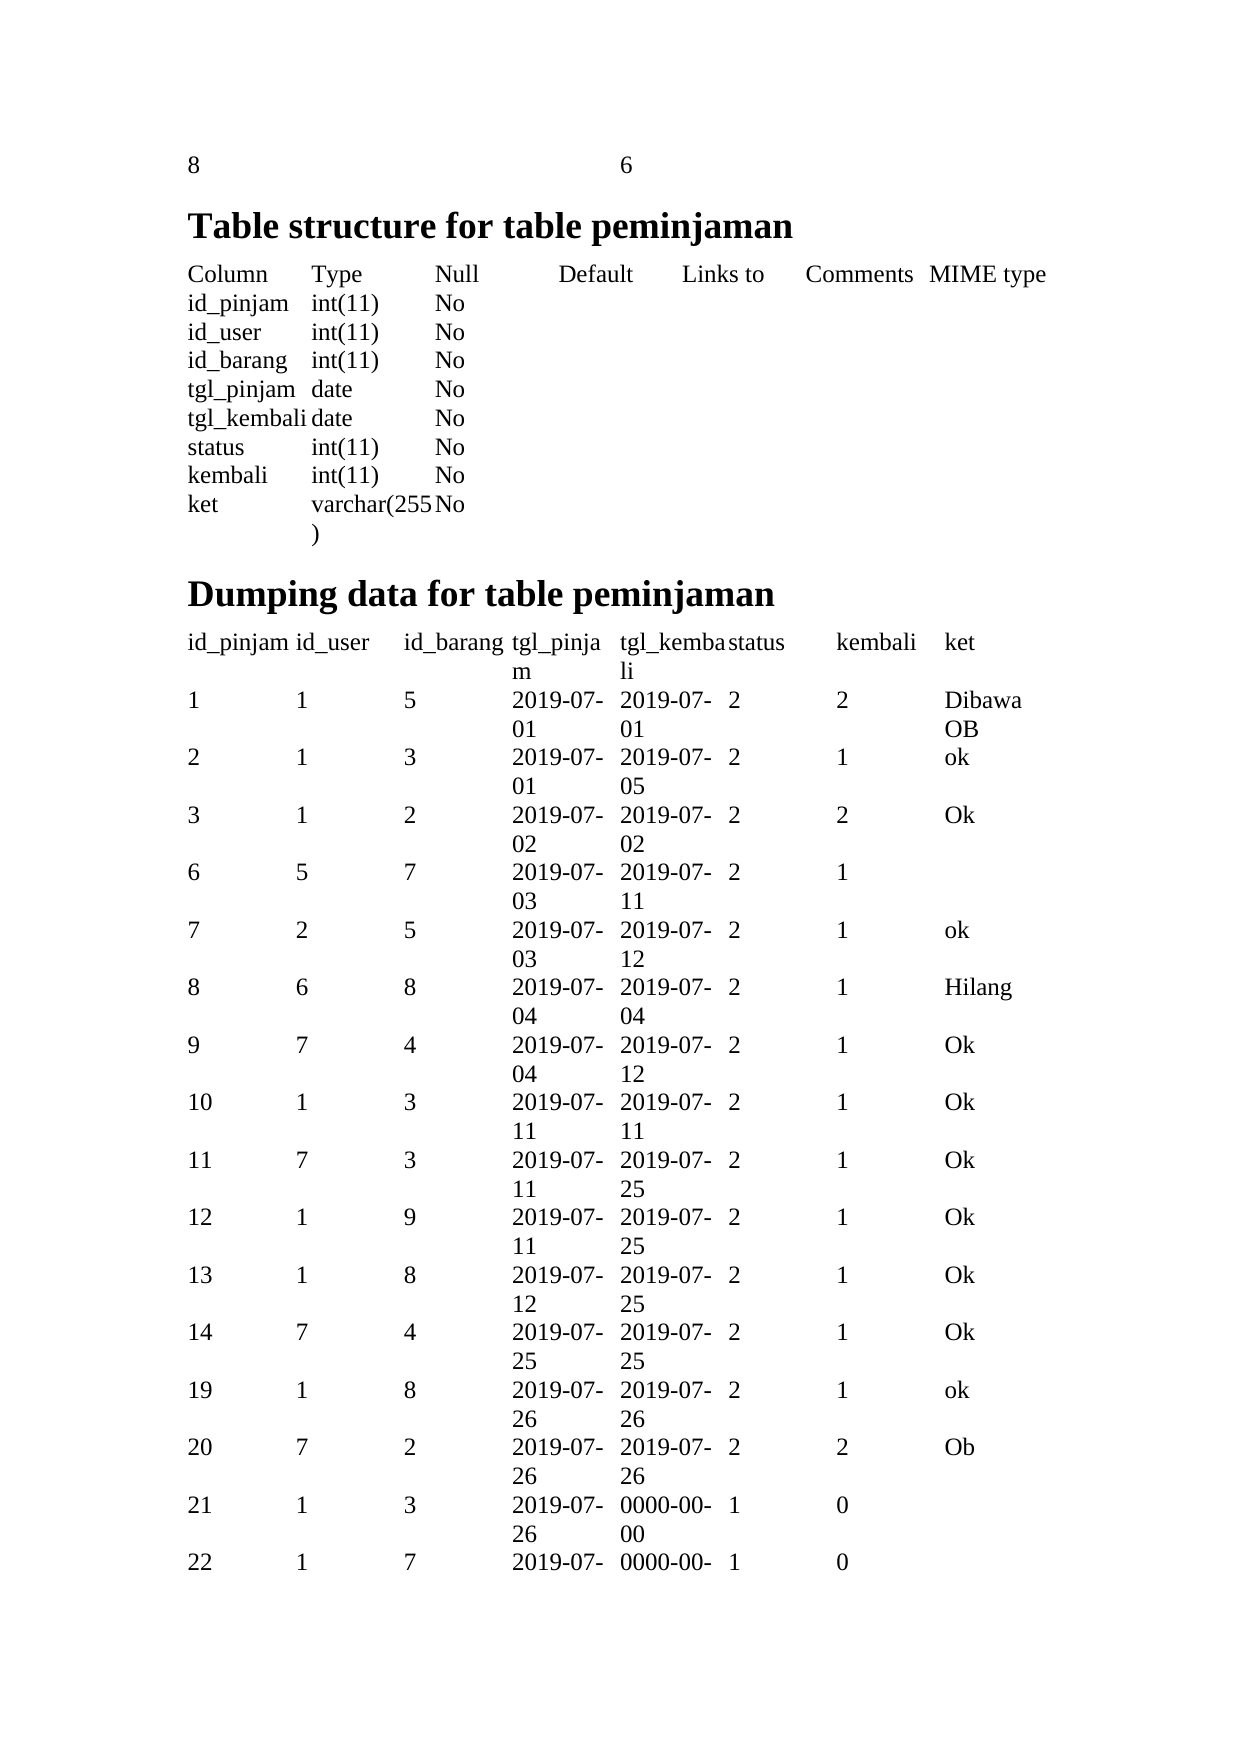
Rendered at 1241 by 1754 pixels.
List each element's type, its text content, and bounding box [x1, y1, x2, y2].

table_cell [805, 461, 929, 489]
table_cell 2019-07- [512, 1548, 620, 1576]
table_cell int(11) [311, 288, 434, 317]
table_cell 2019-07-01 [620, 685, 728, 742]
table_cell 2019-07-01 [512, 685, 620, 742]
table_cell 2019-07-26 [512, 1490, 620, 1547]
table_cell [805, 317, 929, 346]
table_header status [728, 628, 836, 685]
table_cell 19 [188, 1375, 296, 1432]
table_cell Hilang [944, 973, 1053, 1030]
table_cell Dibawa OB [944, 685, 1053, 742]
table_cell ok [944, 1375, 1053, 1432]
table_cell 2 [728, 1375, 836, 1432]
table_cell Ok [944, 1260, 1053, 1317]
table_cell 2019-07-26 [620, 1433, 728, 1490]
table_cell 1 [836, 1030, 944, 1087]
table_cell 5 [296, 858, 404, 915]
table_cell 8 [404, 1260, 512, 1317]
table_cell 2019-07-05 [620, 743, 728, 800]
table_cell [805, 432, 929, 461]
table_cell date [311, 374, 434, 403]
table_cell [682, 403, 805, 432]
table_cell 13 [188, 1260, 296, 1317]
table_cell int(11) [311, 346, 434, 374]
table_cell kembali [188, 461, 311, 489]
table_cell 2019-07-03 [512, 915, 620, 972]
table_cell 2 [728, 1260, 836, 1317]
table_cell 2019-07-25 [620, 1318, 728, 1375]
table_cell 7 [296, 1433, 404, 1490]
table_cell Ok [944, 1318, 1053, 1375]
table_cell 2019-07-12 [620, 1030, 728, 1087]
table_cell 2 [404, 800, 512, 857]
table_cell [558, 489, 682, 547]
table_cell 1 [296, 1375, 404, 1432]
table_cell 2019-07-26 [620, 1375, 728, 1432]
table_cell 1 [296, 685, 404, 742]
table_cell 0000-00- [620, 1548, 728, 1576]
table_cell [805, 346, 929, 374]
table_cell Ok [944, 1030, 1053, 1087]
table_cell 1 [836, 1203, 944, 1260]
table_cell 2019-07-03 [512, 858, 620, 915]
table_cell No [435, 346, 558, 374]
table_cell No [435, 461, 558, 489]
table_cell [682, 489, 805, 547]
table_cell [805, 403, 929, 432]
table_cell varchar(255) [311, 489, 434, 547]
table_cell 7 [296, 1318, 404, 1375]
table_cell [558, 288, 682, 317]
table_cell int(11) [311, 432, 434, 461]
table_cell No [435, 403, 558, 432]
table_cell 2 [728, 915, 836, 972]
table_header MIME type [929, 259, 1053, 288]
table_cell [682, 432, 805, 461]
table_cell [682, 461, 805, 489]
table_cell Ok [944, 800, 1053, 857]
table_cell 12 [188, 1203, 296, 1260]
table_cell 2019-07-11 [512, 1088, 620, 1145]
table_cell 2019-07-25 [620, 1203, 728, 1260]
table_cell 3 [404, 1490, 512, 1547]
table_cell 2019-07-04 [512, 973, 620, 1030]
table_header Null [435, 259, 558, 288]
table_cell 2019-07-11 [512, 1145, 620, 1202]
table_cell 2019-07-12 [512, 1260, 620, 1317]
table_cell 11 [188, 1145, 296, 1202]
table_cell id_pinjam [188, 288, 311, 317]
table_cell 1 [296, 1548, 404, 1576]
table_header id_barang [404, 628, 512, 685]
table_cell 2019-07-11 [620, 1088, 728, 1145]
subtitle Dumping data for table peminjaman [187, 572, 1053, 615]
table_cell 1 [836, 1318, 944, 1375]
table_cell 8 [404, 973, 512, 1030]
table_cell 0 [836, 1548, 944, 1576]
table_cell 1 [836, 1145, 944, 1202]
table_cell ok [944, 915, 1053, 972]
table_cell 1 [296, 743, 404, 800]
table_cell ket [188, 489, 311, 547]
table_cell 2 [728, 1318, 836, 1375]
table_header Default [558, 259, 682, 288]
table_cell 22 [188, 1548, 296, 1576]
table_header tgl_kembali [620, 628, 728, 685]
table_cell 14 [188, 1318, 296, 1375]
table_cell 2019-07-01 [512, 743, 620, 800]
table_header tgl_pinjam [512, 628, 620, 685]
table_cell 1 [836, 1088, 944, 1145]
table_cell No [435, 317, 558, 346]
table_cell 9 [404, 1203, 512, 1260]
table_cell 1 [296, 1203, 404, 1260]
table_cell id_barang [188, 346, 311, 374]
table_cell 21 [188, 1490, 296, 1547]
table_cell 2019-07-25 [620, 1260, 728, 1317]
table_cell 2 [728, 973, 836, 1030]
table_cell 2 [728, 1433, 836, 1490]
table_cell 2 [728, 743, 836, 800]
table_cell No [435, 489, 558, 547]
table_cell [558, 403, 682, 432]
table_cell [558, 317, 682, 346]
table_header id_user [296, 628, 404, 685]
table_cell 2 [296, 915, 404, 972]
table_cell 2019-07-25 [620, 1145, 728, 1202]
table_cell 1 [836, 743, 944, 800]
table_cell id_user [188, 317, 311, 346]
table_cell 2019-07-26 [512, 1375, 620, 1432]
table_cell 2019-07-04 [620, 973, 728, 1030]
table_cell tgl_pinjam [188, 374, 311, 403]
table_cell 5 [404, 685, 512, 742]
table_cell 2019-07-25 [512, 1318, 620, 1375]
table_cell 1 [296, 1088, 404, 1145]
table_cell 2 [836, 1433, 944, 1490]
table_header id_pinjam [188, 628, 296, 685]
table_cell 2 [728, 1030, 836, 1087]
table_cell 3 [404, 743, 512, 800]
table_cell 1 [296, 1260, 404, 1317]
table_cell 0 [836, 1490, 944, 1547]
table_cell 7 [188, 915, 296, 972]
table_cell No [435, 288, 558, 317]
table_cell [558, 461, 682, 489]
table_cell 6 [188, 858, 296, 915]
table_header ket [944, 628, 1053, 685]
table_cell Ob [944, 1433, 1053, 1490]
table_cell 3 [404, 1145, 512, 1202]
table_cell 2 [728, 858, 836, 915]
table_cell 10 [188, 1088, 296, 1145]
table_cell Ok [944, 1203, 1053, 1260]
table_cell 2 [728, 1145, 836, 1202]
table_cell 20 [188, 1433, 296, 1490]
table_cell [682, 317, 805, 346]
table_cell 5 [404, 915, 512, 972]
table_cell int(11) [311, 317, 434, 346]
subtitle Table structure for table peminjaman [187, 204, 1053, 247]
table_cell ok [944, 743, 1053, 800]
table_cell 2 [836, 685, 944, 742]
table_cell 1 [728, 1490, 836, 1547]
table_cell 1 [836, 1375, 944, 1432]
table_cell status [188, 432, 311, 461]
table_cell 2019-07-26 [512, 1433, 620, 1490]
table_cell [944, 858, 1053, 915]
table_cell [558, 346, 682, 374]
table_cell [682, 346, 805, 374]
table_cell [558, 374, 682, 403]
table_cell 7 [404, 1548, 512, 1576]
table_cell [944, 1548, 1053, 1576]
table_header Column [188, 259, 311, 288]
table_cell 8 [404, 1375, 512, 1432]
table_cell 2 [728, 685, 836, 742]
table_cell 1 [296, 1490, 404, 1547]
table_cell 1 [728, 1548, 836, 1576]
table_cell [805, 374, 929, 403]
table_cell 2 [188, 743, 296, 800]
table_header Links to [682, 259, 805, 288]
table_cell 9 [188, 1030, 296, 1087]
table_cell [944, 1490, 1053, 1547]
table_cell 1 [836, 915, 944, 972]
table_cell 8 [188, 973, 296, 1030]
table_cell 2 [836, 800, 944, 857]
table_cell 8 [188, 150, 620, 179]
table_cell 7 [404, 858, 512, 915]
table_header Type [311, 259, 434, 288]
table_header Comments [805, 259, 929, 288]
table_cell [558, 432, 682, 461]
table_cell Ok [944, 1145, 1053, 1202]
table_cell 7 [296, 1145, 404, 1202]
table_cell 1 [188, 685, 296, 742]
table_cell 1 [836, 858, 944, 915]
table_cell [805, 288, 929, 317]
table_cell 1 [296, 800, 404, 857]
table_cell No [435, 432, 558, 461]
table_cell 7 [296, 1030, 404, 1087]
table_cell 2019-07-04 [512, 1030, 620, 1087]
table_cell 2019-07-02 [512, 800, 620, 857]
table_cell 4 [404, 1030, 512, 1087]
table_cell [682, 374, 805, 403]
table_cell 2 [728, 1203, 836, 1260]
table_cell 2 [728, 800, 836, 857]
table_cell date [311, 403, 434, 432]
table_cell 2 [404, 1433, 512, 1490]
table_cell 3 [404, 1088, 512, 1145]
table_header kembali [836, 628, 944, 685]
table_cell [682, 288, 805, 317]
table_cell 3 [188, 800, 296, 857]
table_cell 1 [836, 1260, 944, 1317]
table_cell 2019-07-02 [620, 800, 728, 857]
table_cell 6 [296, 973, 404, 1030]
table_cell 0000-00-00 [620, 1490, 728, 1547]
table_cell 2 [728, 1088, 836, 1145]
table_cell 2019-07-11 [512, 1203, 620, 1260]
table_cell 6 [620, 150, 1053, 179]
table_cell 2019-07-11 [620, 858, 728, 915]
table_cell [805, 489, 929, 547]
table_cell tgl_kembali [188, 403, 311, 432]
table_cell 2019-07-12 [620, 915, 728, 972]
table_cell 4 [404, 1318, 512, 1375]
table_cell No [435, 374, 558, 403]
table_cell Ok [944, 1088, 1053, 1145]
table_cell int(11) [311, 461, 434, 489]
table_cell 1 [836, 973, 944, 1030]
